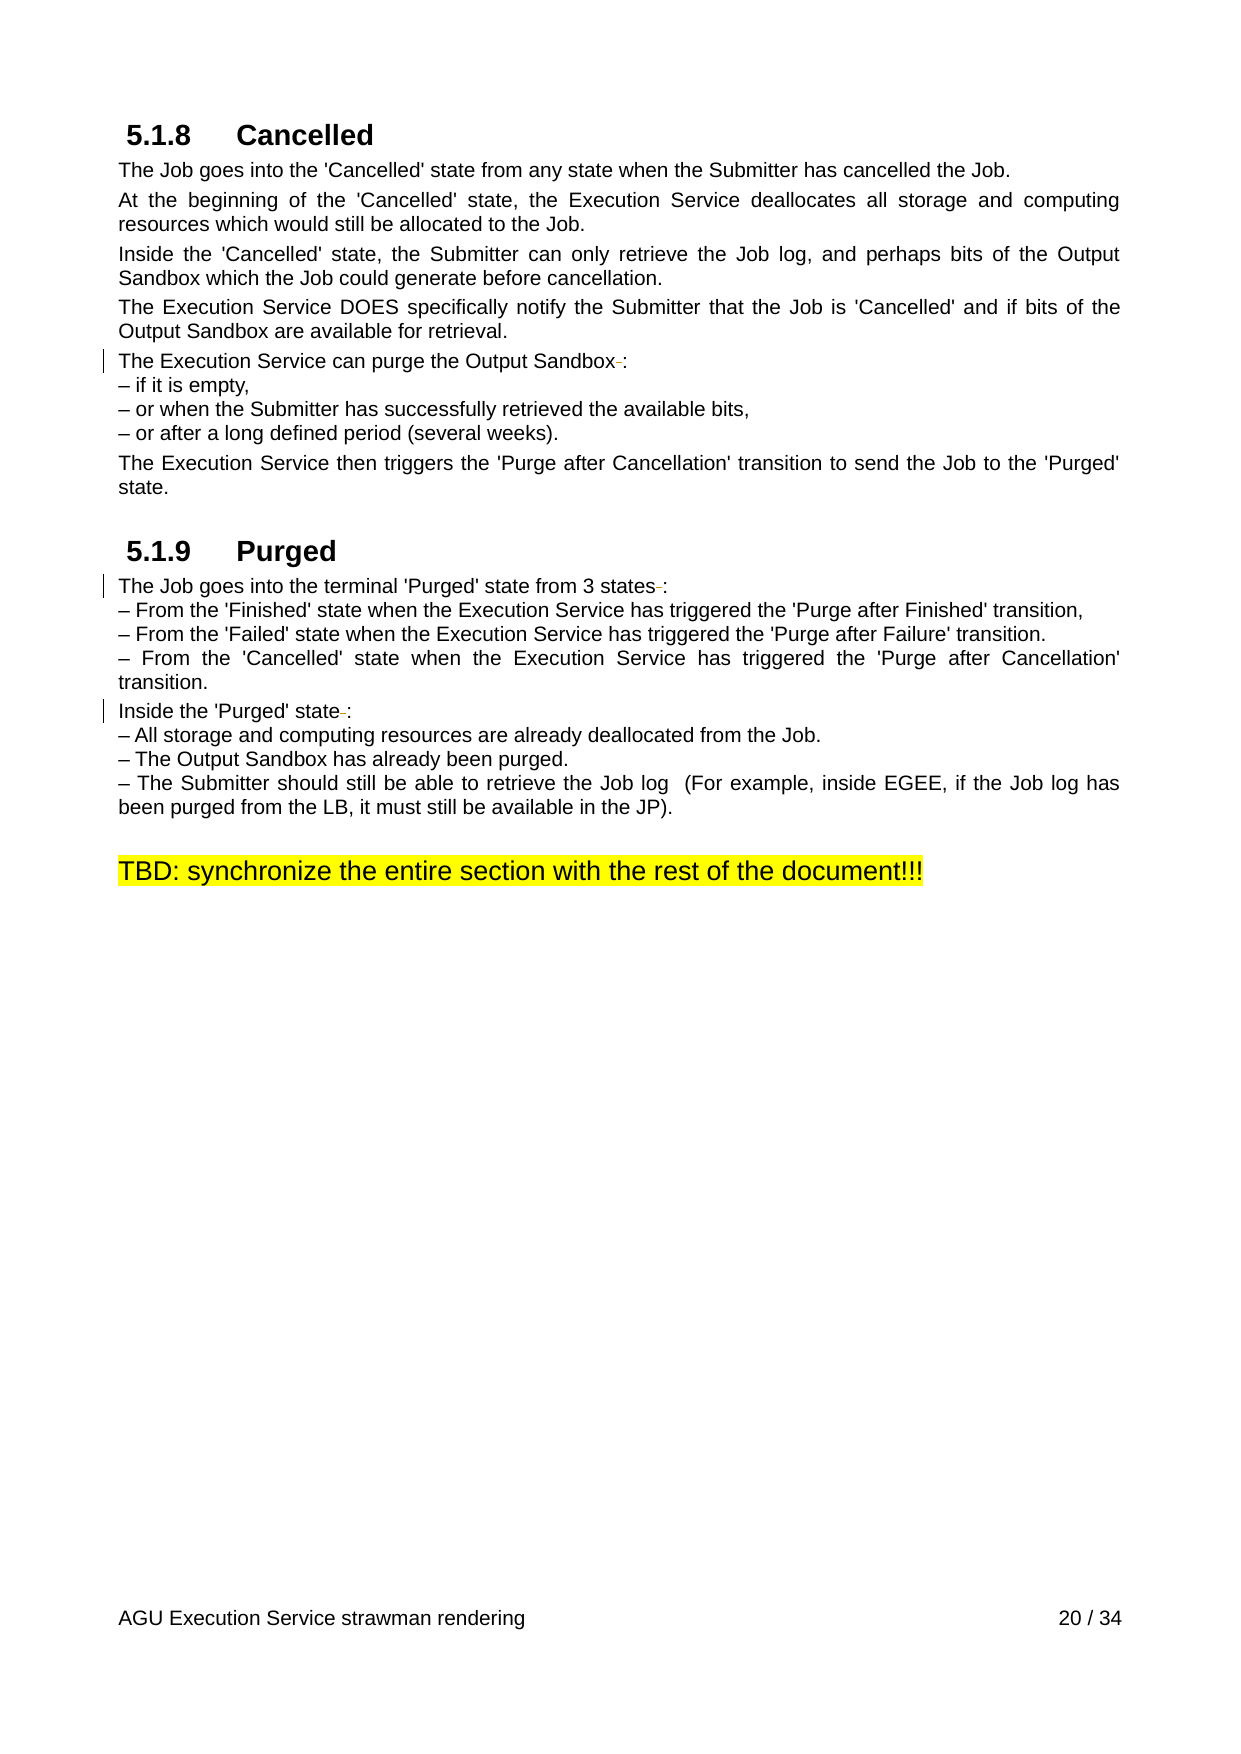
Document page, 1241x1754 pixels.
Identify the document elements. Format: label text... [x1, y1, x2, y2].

text – or after a long defined period (several weeks). [118, 421, 1122, 445]
text TBD: synchronize the entire section with the rest of the document!!! [118, 855, 1122, 886]
text – From the 'Cancelled' state when the Execution Service has triggered the 'Purge after Cancellation' transition. [118, 646, 1122, 693]
subtitle Purged [118, 534, 1122, 568]
text – The Output Sandbox has already been purged. [118, 747, 1122, 771]
subtitle Cancelled [118, 118, 1122, 152]
text Inside the 'Purged' state: [118, 699, 1122, 723]
text The Job goes into the terminal 'Purged' state from 3 states: [118, 574, 1122, 598]
text – All storage and computing resources are already deallocated from the Job. [118, 723, 1122, 747]
text The Execution Service DOES specifically notify the Submitter that the Job is 'Cancelled' and if bits of the Output Sandbox are available for retrieval. [118, 295, 1122, 343]
text At the beginning of the 'Cancelled' state, the Execution Service deallocates all storage and computing resources which would still be allocated to the Job. [118, 187, 1122, 235]
text – From the 'Finished' state when the Execution Service has triggered the 'Purge after Finished' transition, [118, 598, 1122, 622]
text – or when the Submitter has successfully retrieved the available bits, [118, 397, 1122, 421]
text The Execution Service then triggers the 'Purge after Cancellation' transition to send the Job to the 'Purged' state. [118, 451, 1122, 499]
text – From the 'Failed' state when the Execution Service has triggered the 'Purge after Failure' transition. [118, 622, 1122, 646]
text – The Submitter should still be able to retrieve the Job log (For example, inside EGEE, if the Job log has been purged from the LB, it must still be available in the JP). [118, 771, 1122, 819]
text Inside the 'Cancelled' state, the Submitter can only retrieve the Job log, and perhaps bits of the Output Sandbox which the Job could generate before cancellation. [118, 241, 1122, 289]
text – if it is empty, [118, 373, 1122, 397]
text The Job goes into the 'Cancelled' state from any state when the Submitter has cancelled the Job. [118, 158, 1122, 182]
text The Execution Service can purge the Output Sandbox: [118, 349, 1122, 373]
